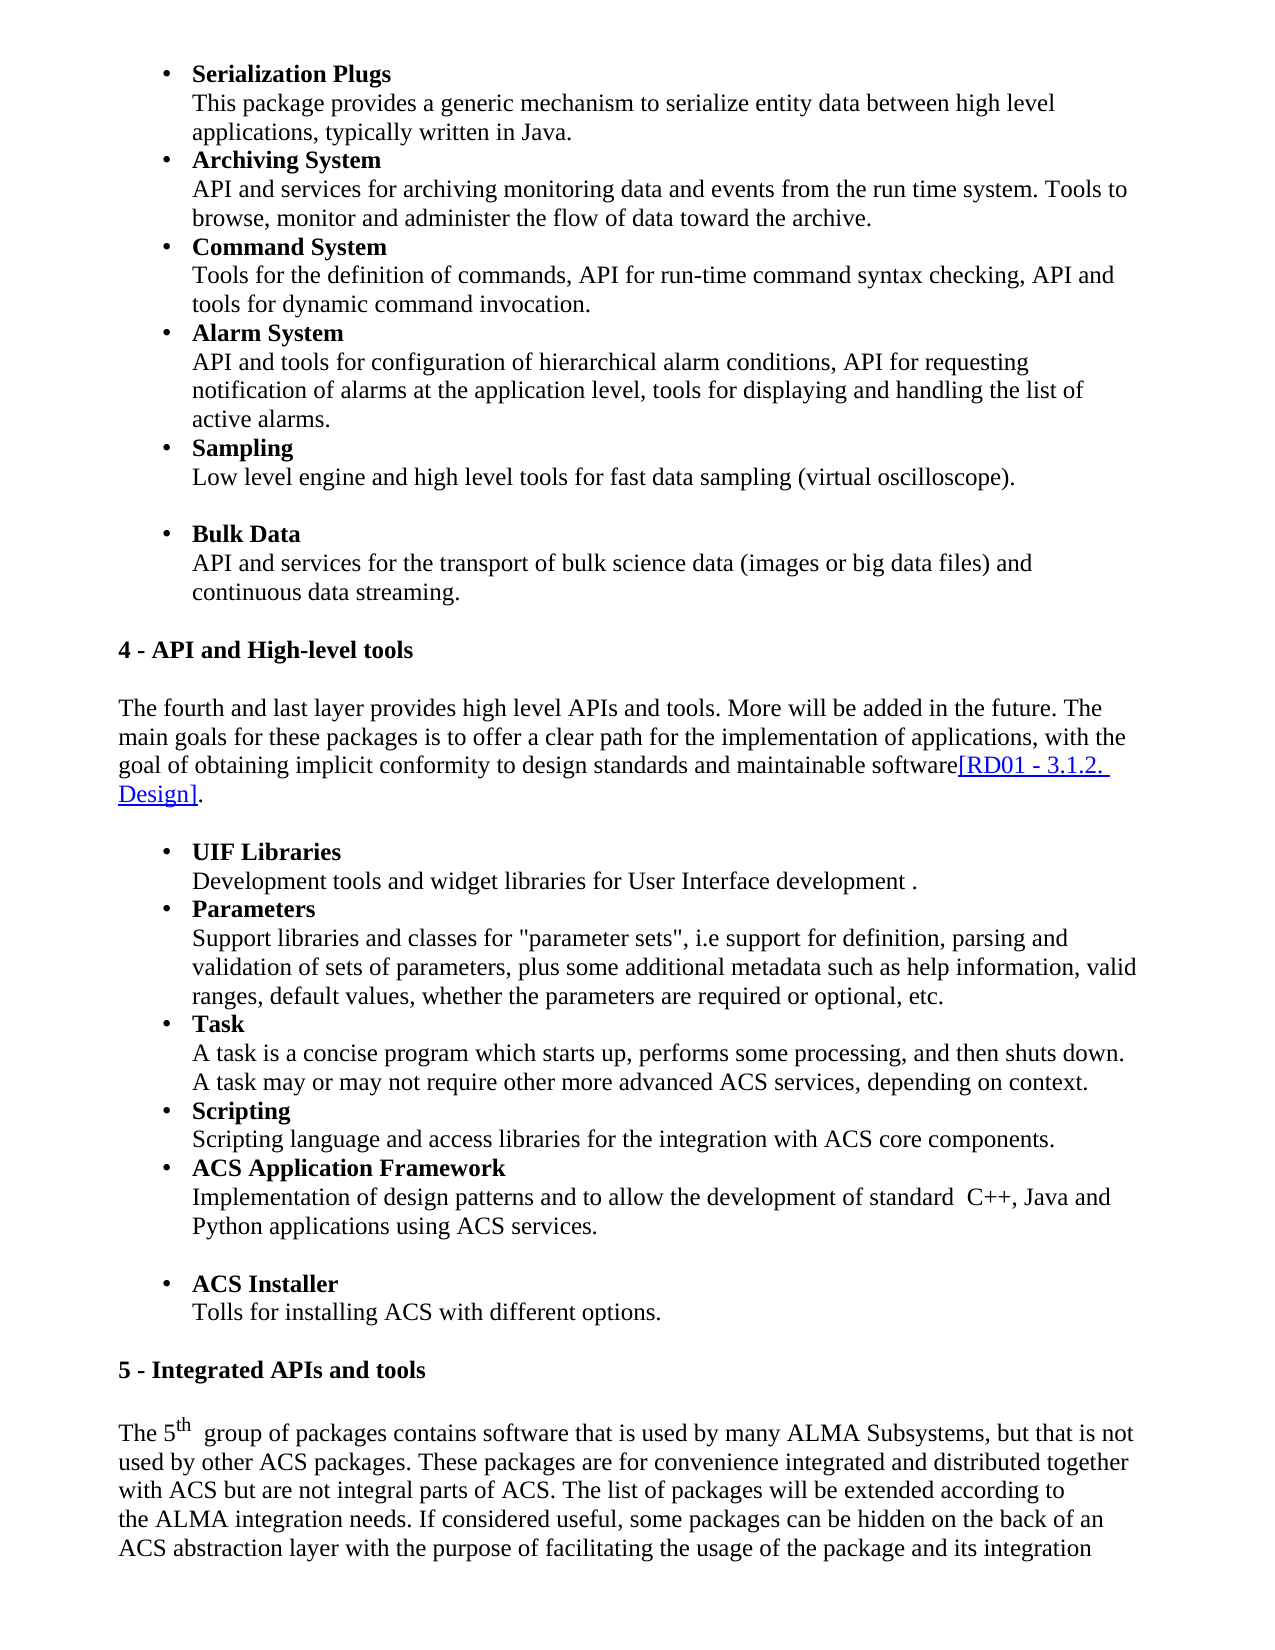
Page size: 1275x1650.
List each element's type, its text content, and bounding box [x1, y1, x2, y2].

list Bulk Data API and services for the transport of bulk science data (images or big data files) and continuous data streaming. [162, 519, 1141, 606]
list Archiving System API and services for archiving monitoring data and events from the run time system. Tools to browse, monitor and administer the flow of data toward the archive. [162, 145, 1141, 232]
text 4 - API and High-level tools [118, 635, 1141, 664]
list Parameters Support libraries and classes for "parameter sets", i.e support for definition, parsing and validation of sets of parameters, plus some additional metadata such as help information, valid ranges, default values, whether the parameters are required or optional, etc. [162, 894, 1141, 1009]
list ACS Application Framework Implementation of design patterns and to allow the development of standard C++, Java and Python applications using ACS services. [162, 1153, 1141, 1239]
list Command System Tools for the definition of commands, API for run-time command syntax checking, API and tools for dynamic command invocation. [162, 232, 1141, 318]
list Sampling Low level engine and high level tools for fast data sampling (virtual oscilloscope). [162, 433, 1141, 490]
list ACS Installer Tolls for installing ACS with different options. [162, 1269, 1141, 1326]
text The fourth and last layer provides high level APIs and tools. More will be added in the future. The main goals for these packages is to offer a clear path for the implementation of applications, with the goal of obtaining implicit conformity to design standards and maintainable software[RD01 - 3.1.2. Design]. [118, 693, 1141, 808]
list Task A task is a concise program which starts up, performs some processing, and then shuts down. A task may or may not require other more advanced ACS services, depending on context. [162, 1009, 1141, 1096]
text The 5th group of packages contains software that is used by many ALMA Subsystems, but that is not used by other ACS packages. These packages are for convenience integrated and distributed together with ACS but are not integral parts of ACS. The list of packages will be extended according to the ALMA integration needs. If considered useful, some packages can be hidden on the back of an ACS abstraction layer with the purpose of facilitating the usage of the package and its integration [118, 1413, 1141, 1562]
text 5 - Integrated APIs and tools [118, 1355, 1141, 1384]
list Scripting Scripting language and access libraries for the integration with ACS core components. [162, 1096, 1141, 1153]
list Alarm System API and tools for configuration of hierarchical alarm conditions, API for requesting notification of alarms at the application level, tools for displaying and handling the list of active alarms. [162, 318, 1141, 433]
list UIF Libraries Development tools and widget libraries for User Interface development . [162, 837, 1141, 894]
list Serialization Plugs This package provides a generic mechanism to serialize entity data between high level applications, typically written in Java. [162, 59, 1141, 145]
